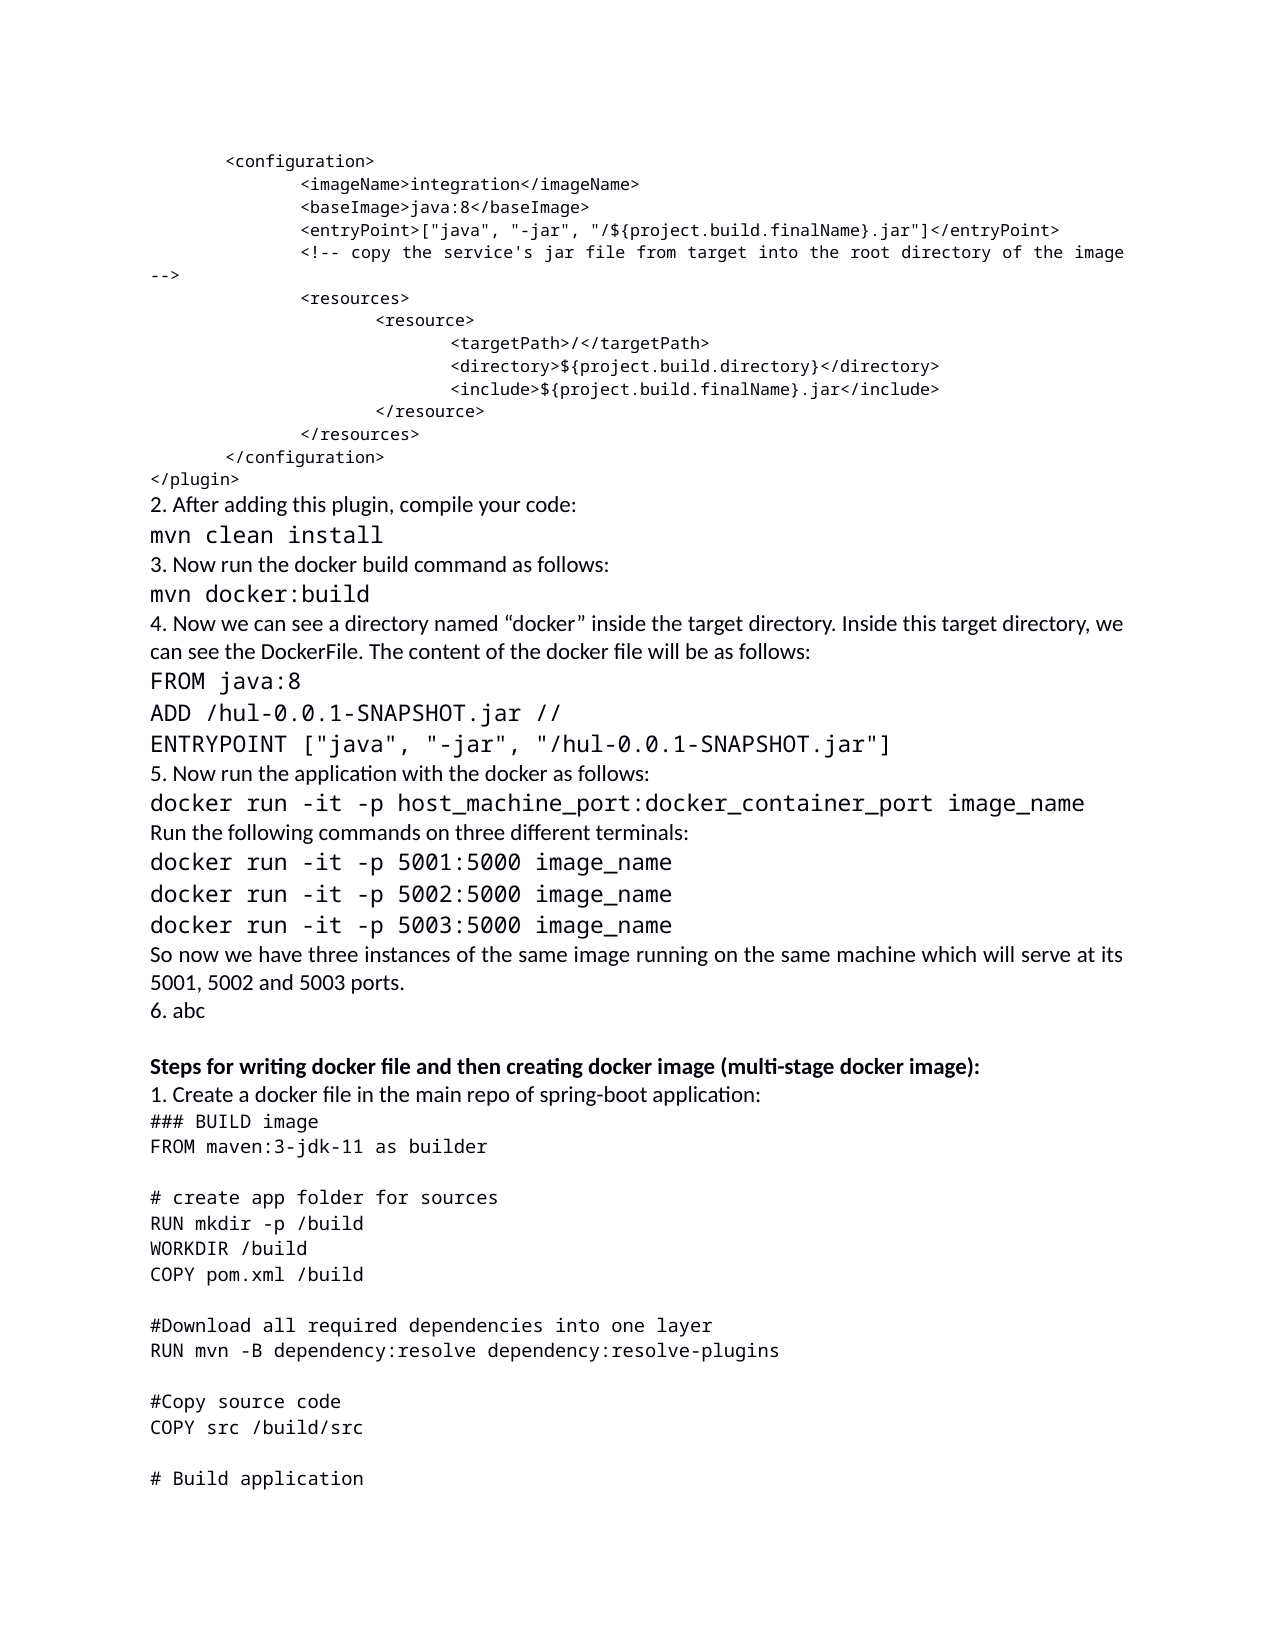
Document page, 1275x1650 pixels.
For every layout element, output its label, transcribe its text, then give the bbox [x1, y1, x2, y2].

text <entryPoint>["java", "-jar", "/${project.build.finalName}.jar"]</entryPoint> [150, 218, 1125, 241]
text </configuration> [150, 445, 1125, 468]
text 2. After adding this plugin, compile your code: [150, 491, 1125, 519]
text WORKDIR /build [150, 1236, 1125, 1261]
text docker run -it -p 5003:5000 image_name [150, 909, 1125, 940]
text <include>${project.build.finalName}.jar</include> [150, 377, 1125, 400]
text docker run -it -p 5001:5000 image_name [150, 846, 1125, 877]
text ENTRYPOINT ["java", "-jar", "/hul-0.0.1-SNAPSHOT.jar"] [150, 728, 1125, 759]
text <configuration> [150, 150, 1125, 173]
text <resource> [150, 309, 1125, 332]
text docker run -it -p host_machine_port:docker_container_port image_name [150, 787, 1125, 818]
text COPY pom.xml /build [150, 1261, 1125, 1287]
text COPY src /build/src [150, 1414, 1125, 1440]
text 6. abc [150, 996, 1125, 1024]
text ### BUILD image [150, 1108, 1125, 1134]
text Steps for writing docker file and then creating docker image (multi-stage docker image): [150, 1052, 1125, 1080]
text RUN mkdir -p /build [150, 1210, 1125, 1236]
text FROM java:8 [150, 665, 1125, 696]
text </resource> [150, 400, 1125, 422]
text So now we have three instances of the same image running on the same machine which will serve at its 5001, 5002 and 5003 ports. [150, 940, 1125, 996]
text Run the following commands on three different terminals: [150, 818, 1125, 846]
text FROM maven:3-jdk-11 as builder [150, 1134, 1125, 1159]
text RUN mvn -B dependency:resolve dependency:resolve-plugins [150, 1338, 1125, 1363]
text <baseImage>java:8</baseImage> [150, 195, 1125, 218]
text # create app folder for sources [150, 1185, 1125, 1210]
text <!-- copy the service's jar file from target into the root directory of the image --> [150, 241, 1125, 286]
text 1. Create a docker file in the main repo of spring-boot application: [150, 1080, 1125, 1108]
text # Build application [150, 1465, 1125, 1491]
text </plugin> [150, 468, 1125, 491]
text <imageName>integration</imageName> [150, 173, 1125, 195]
text <targetPath>/</targetPath> [150, 332, 1125, 354]
text #Copy source code [150, 1389, 1125, 1414]
text ADD /hul-0.0.1-SNAPSHOT.jar // [150, 696, 1125, 728]
text 4. Now we can see a directory named “docker” inside the target directory. Inside this target directory, we can see the DockerFile. The content of the docker file will be as follows: [150, 609, 1125, 665]
text #Download all required dependencies into one layer [150, 1312, 1125, 1338]
text 3. Now run the docker build command as follows: [150, 550, 1125, 578]
text 5. Now run the application with the docker as follows: [150, 759, 1125, 787]
text mvn clean install [150, 519, 1125, 550]
text <resources> [150, 286, 1125, 309]
text </resources> [150, 422, 1125, 445]
text mvn docker:build [150, 578, 1125, 609]
text docker run -it -p 5002:5000 image_name [150, 877, 1125, 909]
text <directory>${project.build.directory}</directory> [150, 354, 1125, 377]
